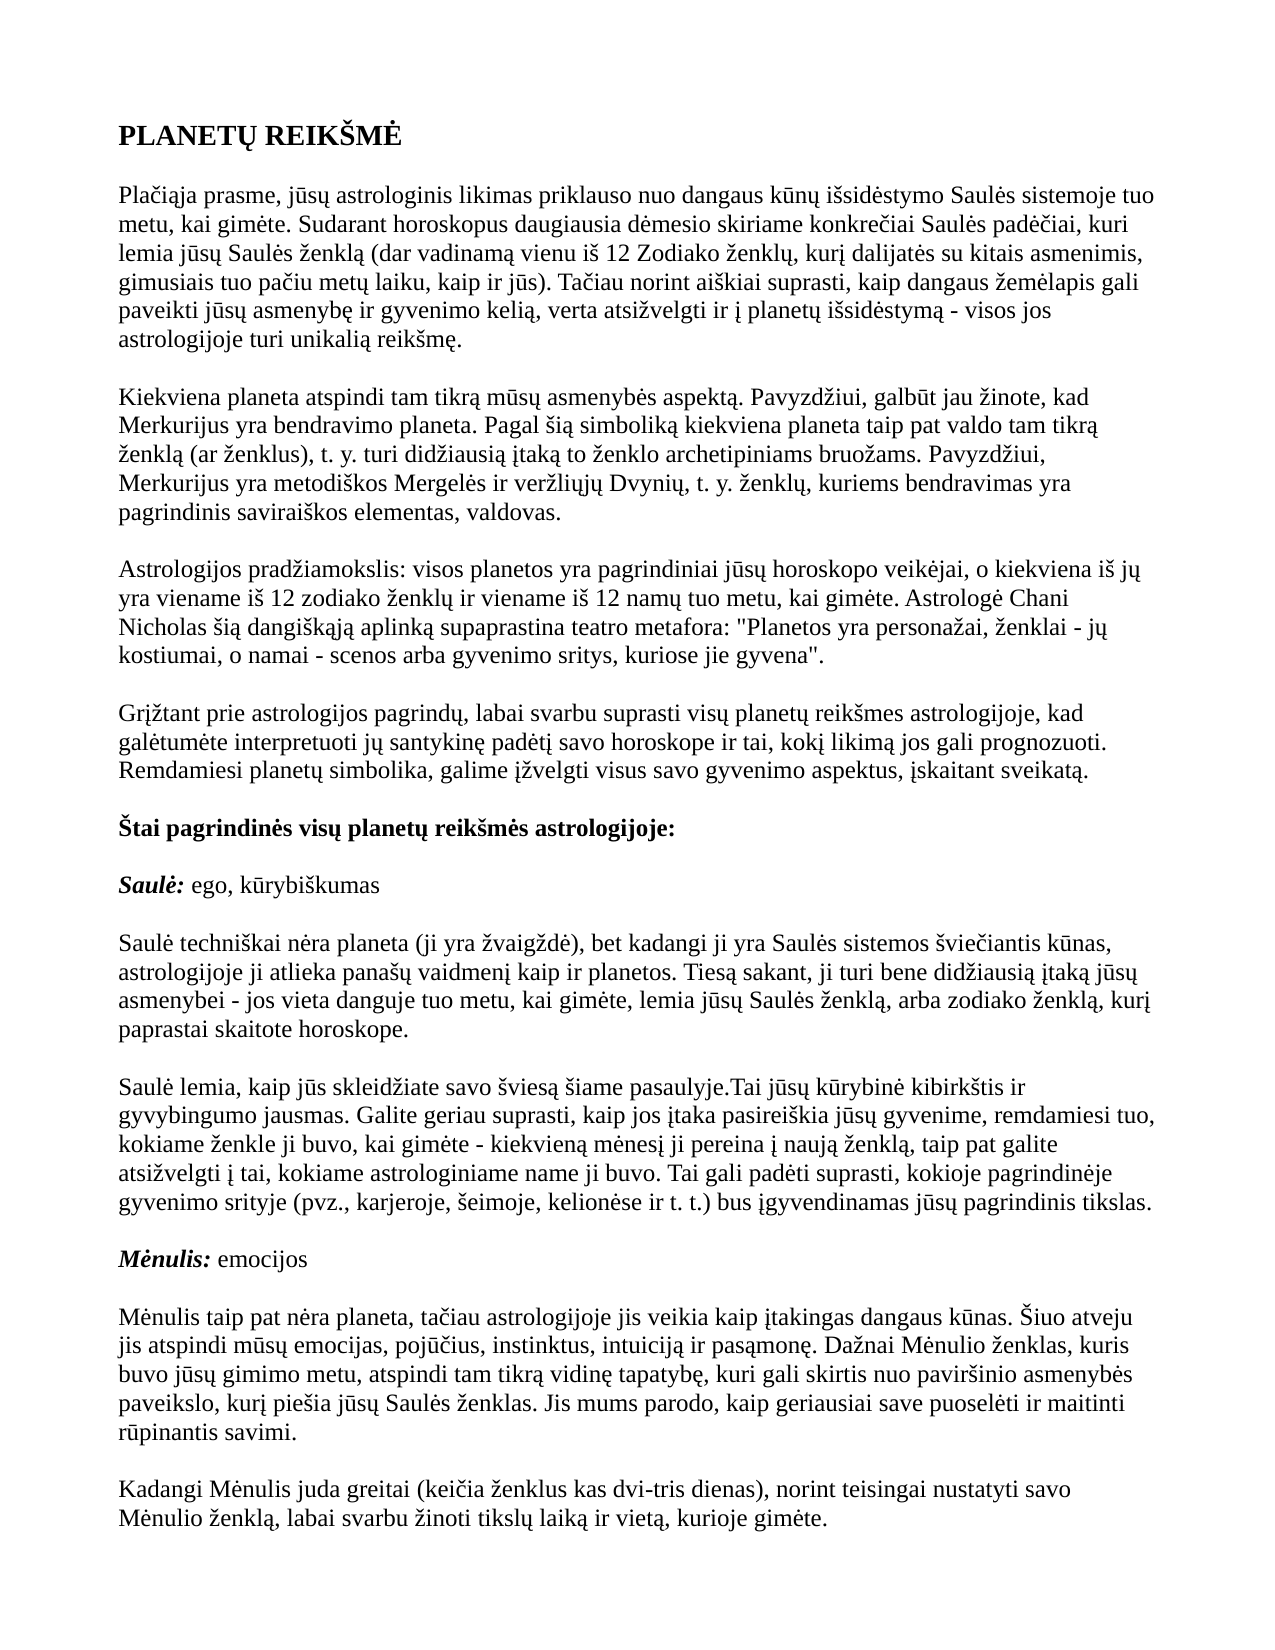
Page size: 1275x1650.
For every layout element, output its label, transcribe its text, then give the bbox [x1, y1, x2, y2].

text Plačiąja prasme, jūsų astrologinis likimas priklauso nuo dangaus kūnų išsidėstymo Saulės sistemoje tuo metu, kai gimėte. Sudarant horoskopus daugiausia dėmesio skiriame konkrečiai Saulės padėčiai, kuri lemia jūsų Saulės ženklą (dar vadinamą vienu iš 12 Zodiako ženklų, kurį dalijatės su kitais asmenimis, gimusiais tuo pačiu metų laiku, kaip ir jūs). Tačiau norint aiškiai suprasti, kaip dangaus žemėlapis gali paveikti jūsų asmenybę ir gyvenimo kelią, verta atsižvelgti ir į planetų išsidėstymą - visos jos astrologijoje turi unikalią reikšmę. Kiekviena planeta atspindi tam tikrą mūsų asmenybės aspektą. Pavyzdžiui, galbūt jau žinote, kad Merkurijus yra bendravimo planeta. Pagal šią simboliką kiekviena planeta taip pat valdo tam tikrą ženklą (ar ženklus), t. y. turi didžiausią įtaką to ženklo archetipiniams bruožams. Pavyzdžiui, Merkurijus yra metodiškos Mergelės ir veržliųjų Dvynių, t. y. ženklų, kuriems bendravimas yra pagrindinis saviraiškos elementas, valdovas. Astrologijos pradžiamokslis: visos planetos yra pagrindiniai jūsų horoskopo veikėjai, o kiekviena iš jų yra viename iš 12 zodiako ženklų ir viename iš 12 namų tuo metu, kai gimėte. Astrologė Chani Nicholas šią dangiškąją aplinką supaprastina teatro metafora: "Planetos yra personažai, ženklai - jų kostiumai, o namai - scenos arba gyvenimo sritys, kuriose jie gyvena". Grįžtant prie astrologijos pagrindų, labai svarbu suprasti visų planetų reikšmes astrologijoje, kad galėtumėte interpretuoti jų santykinę padėtį savo horoskope ir tai, kokį likimą jos gali prognozuoti. Remdamiesi planetų simbolika, galime įžvelgti visus savo gyvenimo aspektus, įskaitant sveikatą. [118, 180, 1157, 784]
text Saulė techniškai nėra planeta (ji yra žvaigždė), bet kadangi ji yra Saulės sistemos šviečiantis kūnas, astrologijoje ji atlieka panašų vaidmenį kaip ir planetos. Tiesą sakant, ji turi bene didžiausią įtaką jūsų asmenybei - jos vieta danguje tuo metu, kai gimėte, lemia jūsų Saulės ženklą, arba zodiako ženklą, kurį paprastai skaitote horoskope. [118, 928, 1157, 1043]
text Štai pagrindinės visų planetų reikšmės astrologijoje: [118, 813, 1157, 842]
text Mėnulis taip pat nėra planeta, tačiau astrologijoje jis veikia kaip įtakingas dangaus kūnas. Šiuo atveju jis atspindi mūsų emocijas, pojūčius, instinktus, intuiciją ir pasąmonę. Dažnai Mėnulio ženklas, kuris buvo jūsų gimimo metu, atspindi tam tikrą vidinę tapatybę, kuri gali skirtis nuo paviršinio asmenybės paveikslo, kurį piešia jūsų Saulės ženklas. Jis mums parodo, kaip geriausiai save puoselėti ir maitinti rūpinantis savimi. [118, 1302, 1157, 1445]
text PLANETŲ REIKŠMĖ [118, 118, 1157, 152]
text Saulė lemia, kaip jūs skleidžiate savo šviesą šiame pasaulyje.Tai jūsų kūrybinė kibirkštis ir gyvybingumo jausmas. Galite geriau suprasti, kaip jos įtaka pasireiškia jūsų gyvenime, remdamiesi tuo, kokiame ženkle ji buvo, kai gimėte - kiekvieną mėnesį ji pereina į naują ženklą, taip pat galite atsižvelgti į tai, kokiame astrologiniame name ji buvo. Tai gali padėti suprasti, kokioje pagrindinėje gyvenimo srityje (pvz., karjeroje, šeimoje, kelionėse ir t. t.) bus įgyvendinamas jūsų pagrindinis tikslas. [118, 1072, 1157, 1215]
text Mėnulis: emocijos [118, 1244, 1157, 1273]
text Saulė: ego, kūrybiškumas [118, 870, 1157, 899]
text Kadangi Mėnulis juda greitai (keičia ženklus kas dvi-tris dienas), norint teisingai nustatyti savo Mėnulio ženklą, labai svarbu žinoti tikslų laiką ir vietą, kurioje gimėte. [118, 1474, 1157, 1532]
